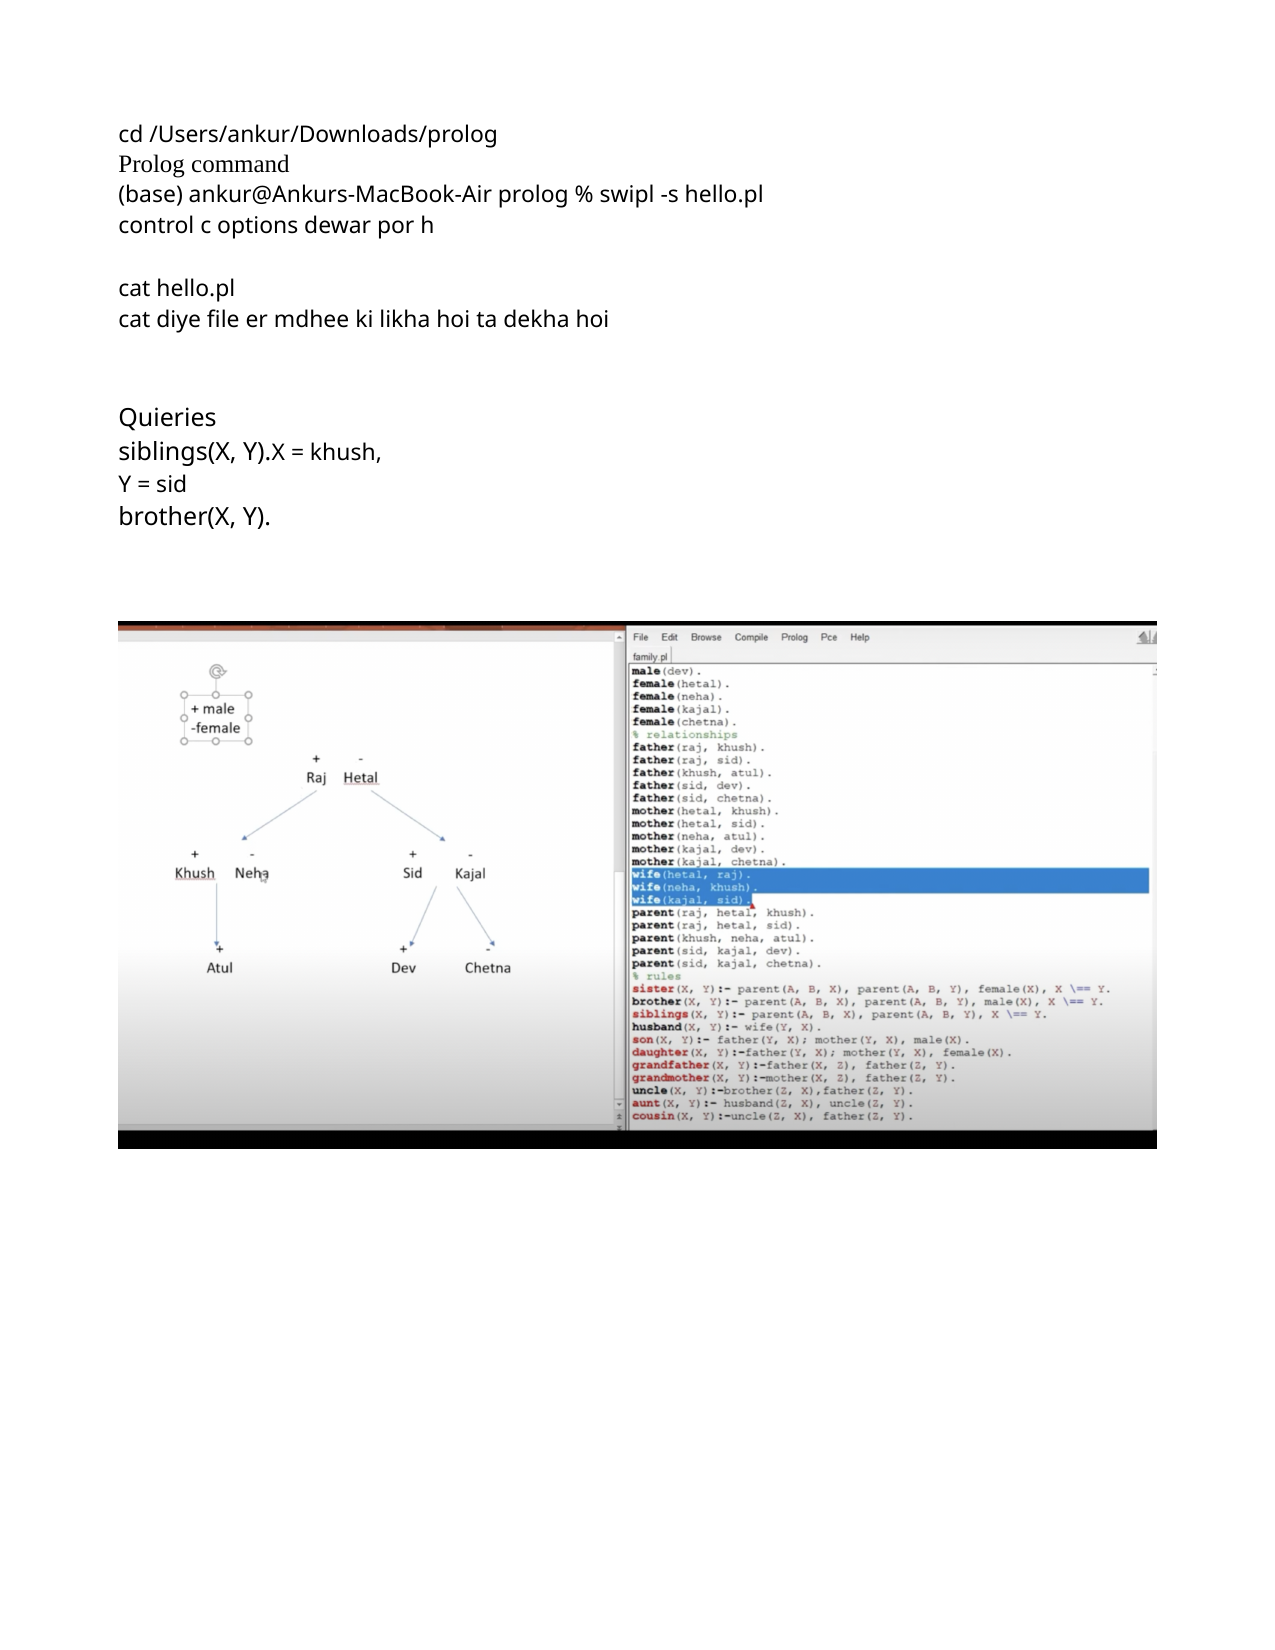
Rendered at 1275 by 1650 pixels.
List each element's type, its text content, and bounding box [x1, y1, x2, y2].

picture [118, 621, 1157, 1149]
text Prolog command [118, 149, 1157, 178]
text (base) ankur@Ankurs-MacBook-Air prolog % swipl -s hello.pl [118, 178, 1157, 209]
text Quieries [118, 400, 1157, 434]
text brother(X, Y). [118, 499, 1157, 533]
text cat hello.pl [118, 272, 1157, 303]
text Y = sid [118, 468, 1157, 499]
text siblings(X, Y).X = khush, [118, 434, 1157, 468]
text control c options dewar por h [118, 209, 1157, 241]
text cat diye file er mdhee ki likha hoi ta dekha hoi [118, 303, 1157, 334]
text cd /Users/ankur/Downloads/prolog [118, 118, 1157, 149]
